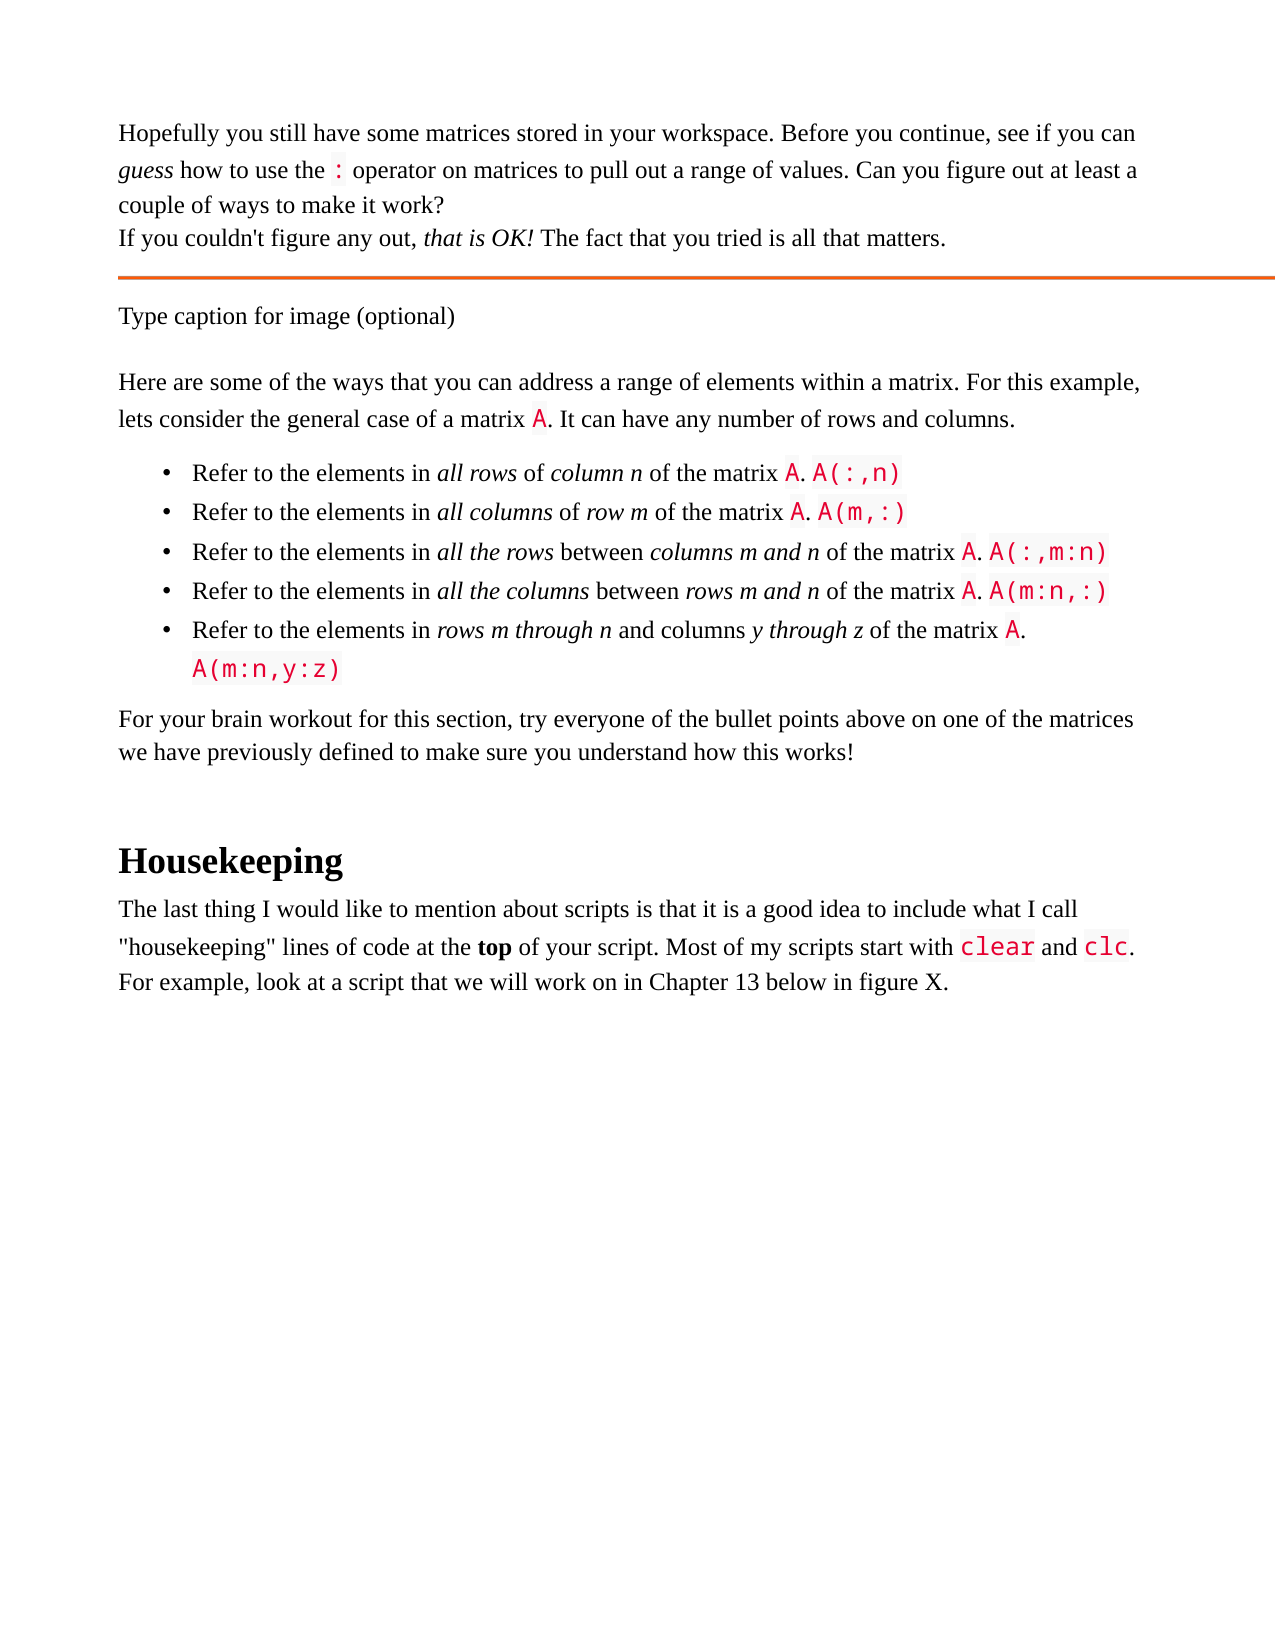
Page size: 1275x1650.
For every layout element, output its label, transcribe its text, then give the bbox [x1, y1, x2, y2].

list Refer to the elements in all the rows between columns m and n of the matrix A. A(:,m:n) [162, 533, 1157, 567]
subtitle Housekeeping [118, 839, 1157, 882]
text The last thing I would like to mention about scripts is that it is a good idea to include what I call "housekeeping" lines of code at the top of your script. Most of my scripts start with clear and clc. For example, look at a script that we will work on in Chapter 13 below in figure X. [118, 894, 1157, 996]
list Refer to the elements in all the columns between rows m and n of the matrix A. A(m:n,:) [162, 572, 1157, 606]
text Type caption for image (optional) [118, 301, 1157, 330]
text For your brain workout for this section, try everyone of the bullet points above on one of the matrices we have previously defined to make sure you understand how this works! [118, 704, 1157, 766]
text Here are some of the ways that you can address a range of elements within a matrix. For this example, lets consider the general case of a matrix A. It can have any number of rows and columns. [118, 367, 1157, 435]
text Hopefully you still have some matrices stored in your workspace. Before you continue, see if you can guess how to use the : operator on matrices to pull out a range of values. Can you figure out at least a couple of ways to make it work? [118, 118, 1157, 219]
text If you couldn't figure any out, that is OK! The fact that you tried is all that matters. [118, 223, 1157, 252]
picture [118, 256, 1275, 297]
list Refer to the elements in all rows of column n of the matrix A. A(:,n) [162, 455, 1157, 489]
list Refer to the elements in all columns of row m of the matrix A. A(m,:) [162, 494, 1157, 528]
list Refer to the elements in rows m through n and columns y through z of the matrix A. A(m:n,y:z) [162, 612, 1157, 685]
